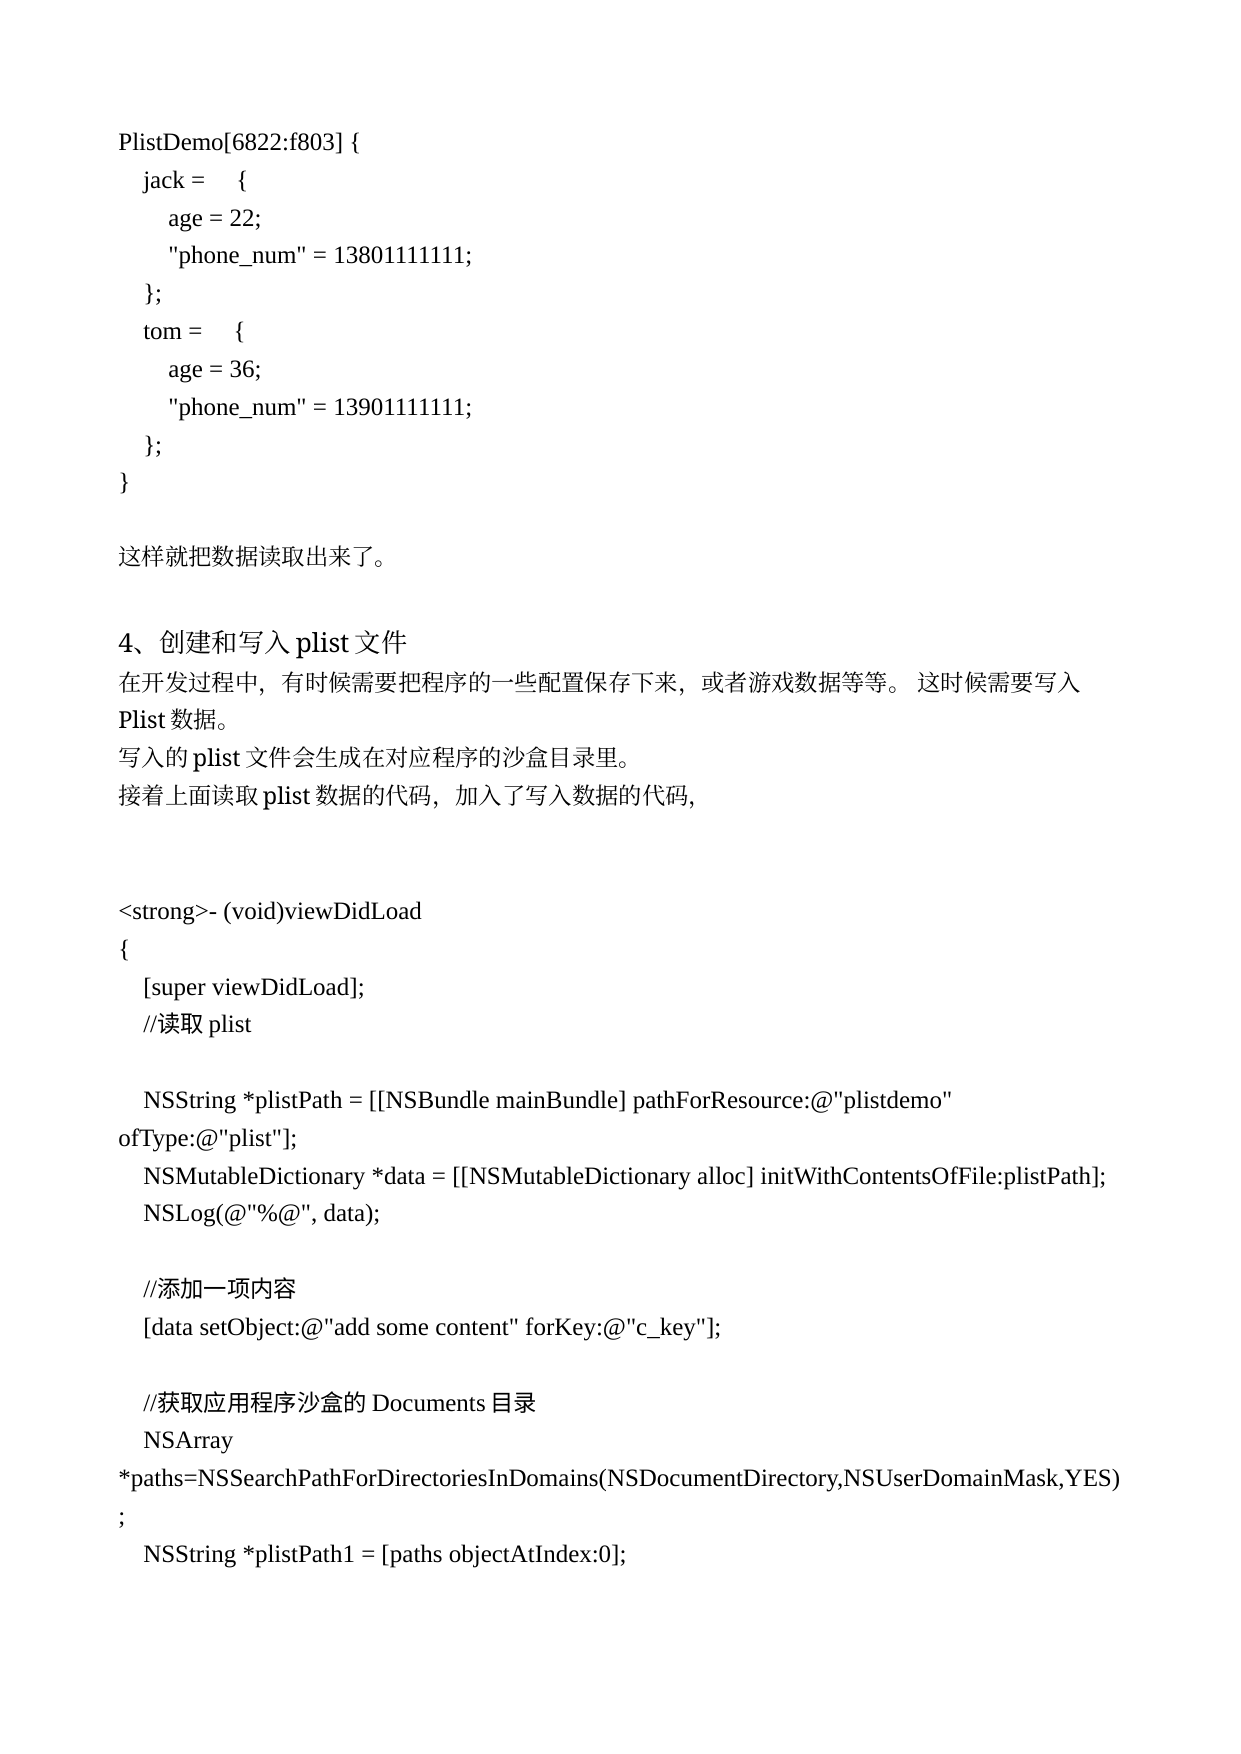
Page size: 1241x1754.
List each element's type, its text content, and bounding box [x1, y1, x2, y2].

text age = 36; [118, 345, 1122, 383]
text NSMutableDictionary *data = [[NSMutableDictionary alloc] initWithContentsOfFile:plistPath]; [118, 1152, 1122, 1189]
text } [118, 458, 1122, 496]
text [data setObject:@"add some content" forKey:@"c_key"]; [118, 1303, 1122, 1341]
text NSString *plistPath = [[NSBundle mainBundle] pathForResource:@"plistdemo" ofType:@"plist"]; [118, 1076, 1122, 1152]
text NSString *plistPath1 = [paths objectAtIndex:0]; [118, 1530, 1122, 1568]
text NSLog(@"%@", data); [118, 1189, 1122, 1227]
text }; [118, 421, 1122, 458]
text <strong>- (void)viewDidLoad [118, 887, 1122, 925]
text 4、创建和写入plist文件 [118, 622, 1122, 660]
text 接着上面读取plist数据的代码，加入了写入数据的代码， [118, 773, 1122, 811]
text age = 22; [118, 194, 1122, 232]
text PlistDemo[6822:f803] { [118, 118, 1122, 156]
text //添加一项内容 [118, 1265, 1122, 1303]
text //获取应用程序沙盒的Documents目录 [118, 1378, 1122, 1416]
text 这样就把数据读取出来了。 [118, 534, 1122, 572]
text jack = { [118, 156, 1122, 194]
text "phone_num" = 13901111111; [118, 383, 1122, 421]
text [super viewDidLoad]; [118, 963, 1122, 1000]
text //读取plist [118, 1000, 1122, 1038]
text "phone_num" = 13801111111; [118, 232, 1122, 269]
text 写入的plist文件会生成在对应程序的沙盒目录里。 [118, 736, 1122, 773]
text tom = { [118, 307, 1122, 345]
text { [118, 925, 1122, 963]
text NSArray *paths=NSSearchPathForDirectoriesInDomains(NSDocumentDirectory,NSUserDomainMask,YES); [118, 1416, 1122, 1530]
text }; [118, 269, 1122, 307]
text 在开发过程中，有时候需要把程序的一些配置保存下来，或者游戏数据等等。 这时候需要写入Plist数据。 [118, 660, 1122, 736]
